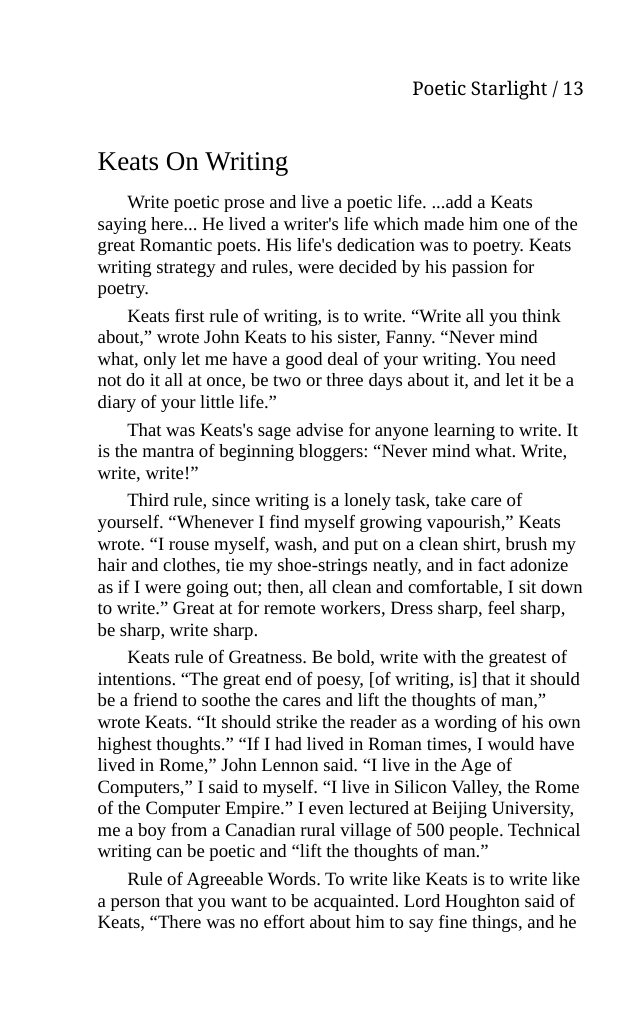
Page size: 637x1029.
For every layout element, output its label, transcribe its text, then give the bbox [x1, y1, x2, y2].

text Third rule, since writing is a lonely task, take care of yourself. “Whenever I find myself growing vapourish,” Keats wrote. “I rouse myself, wash, and put on a clean shirt, brush my hair and clothes, tie my shoe-strings neatly, and in fact adonize as if I were going out; then, all clean and comfortable, I sit down to write.” Great at for remote workers, Dress sharp, feel sharp, be sharp, write sharp. [97, 489, 583, 640]
text Keats On Writing [97, 145, 583, 176]
text Keats first rule of writing, is to write. “Write all you think about,” wrote John Keats to his sister, Fanny. “Never mind what, only let me have a good deal of your writing. You need not do it all at once, be two or three days about it, and let it be a diary of your little life.” [97, 305, 583, 412]
text That was Keats's sage advise for anyone learning to write. It is the mantra of beginning bloggers: “Never mind what. Write, write, write!” [97, 418, 583, 483]
text Keats rule of Greatness. Be bold, write with the greatest of intentions. “The great end of poesy, [of writing, is] that it should be a friend to soothe the cares and lift the thoughts of man,” wrote Keats. “It should strike the reader as a wording of his own highest thoughts.” “If I had lived in Roman times, I would have lived in Rome,” John Lennon said. “I live in the Age of Computers,” I said to myself. “I live in Silicon Valley, the Rome of the Computer Empire.” I even lectured at Beijing University, me a boy from a Canadian rural village of 500 people. Technical writing can be poetic and “lift the thoughts of man.” [97, 646, 583, 862]
text Write poetic prose and live a poetic life. ...add a Keats saying here... He lived a writer's life which made him one of the great Romantic poets. His life's dedication was to poetry. Keats writing strategy and rules, were decided by his passion for poetry. [97, 191, 583, 299]
text Rule of Agreeable Words. To write like Keats is to write like a person that you want to be acquainted. Lord Houghton said of Keats, “There was no effort about him to say fine things, and he [97, 868, 583, 933]
